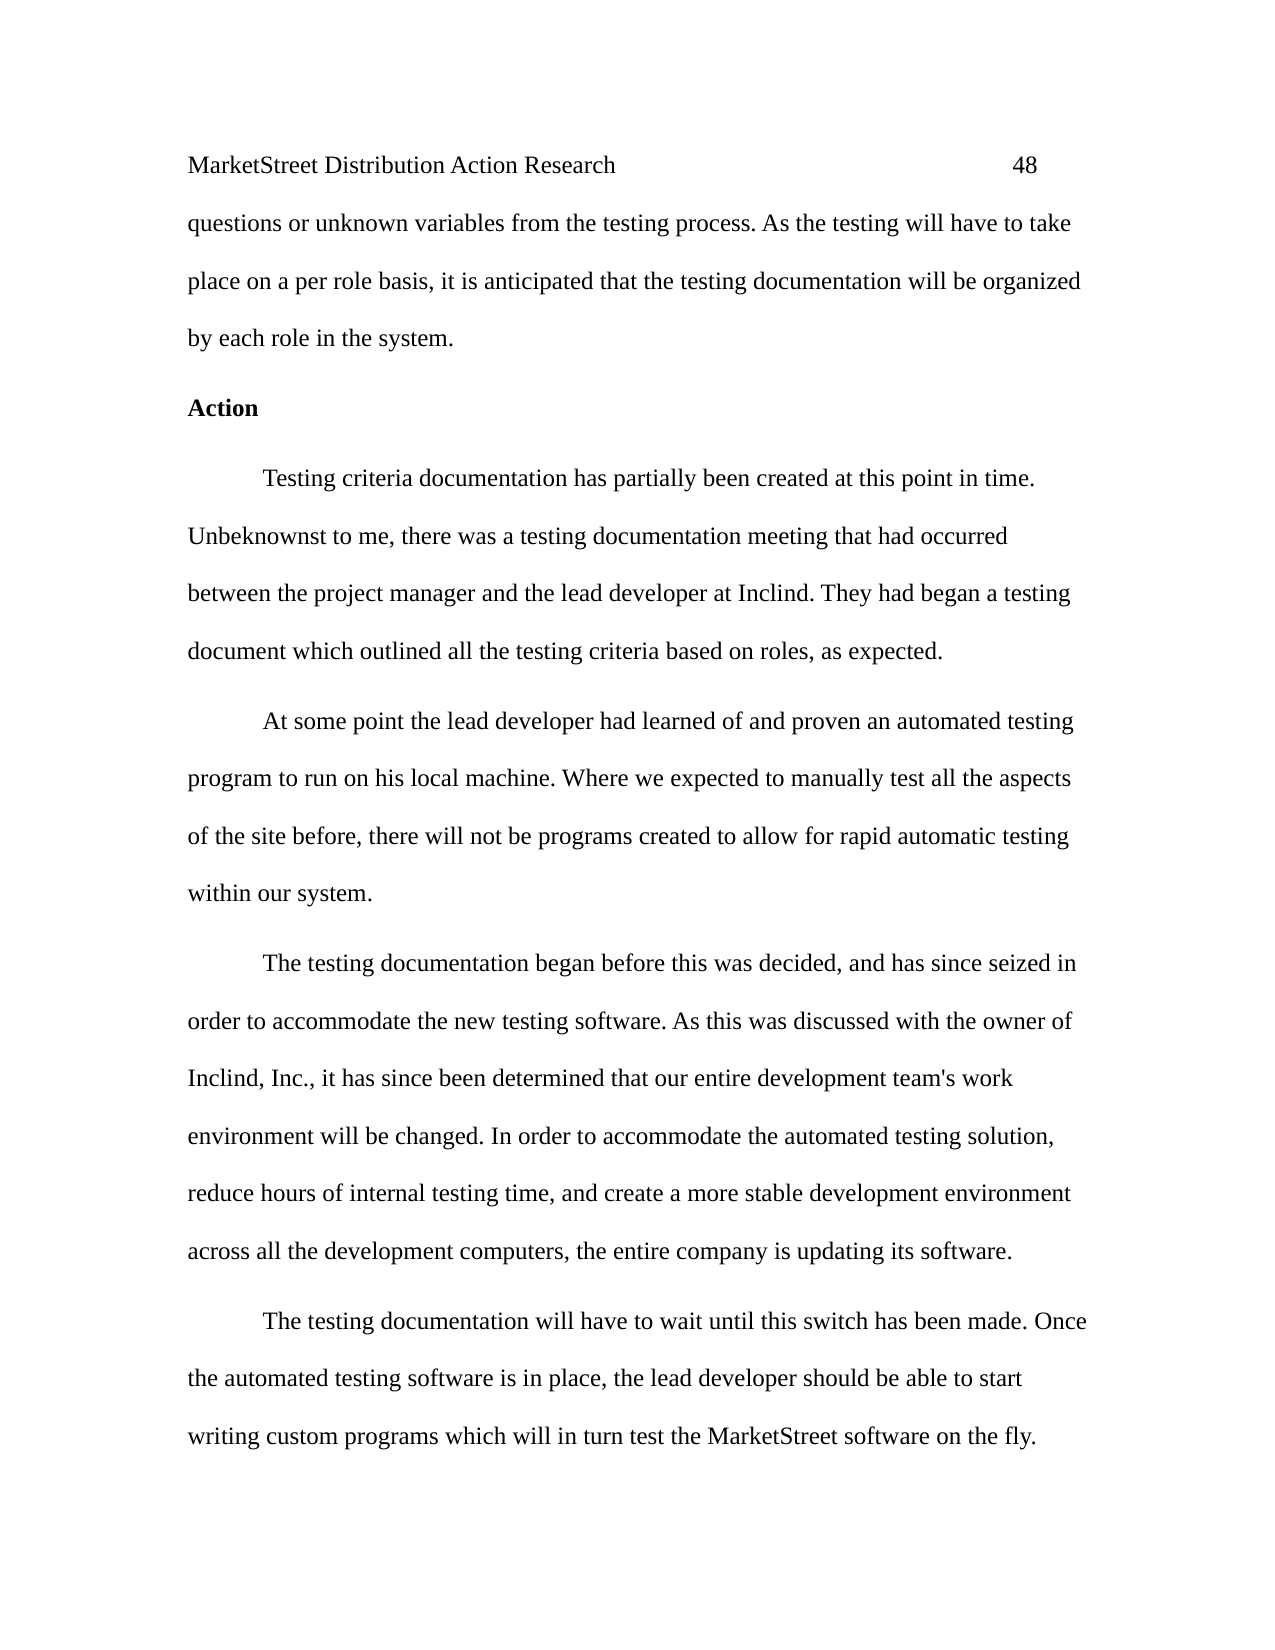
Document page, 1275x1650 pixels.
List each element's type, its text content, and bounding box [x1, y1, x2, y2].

text Action [187, 393, 1087, 422]
text questions or unknown variables from the testing process. As the testing will have to take place on a per role basis, it is anticipated that the testing documentation will be organized by each role in the system. [187, 208, 1087, 352]
text At some point the lead developer had learned of and proven an automated testing program to run on his local machine. Where we expected to manually test all the aspects of the site before, there will not be programs created to allow for rapid automatic testing within our system. [187, 706, 1087, 907]
text The testing documentation will have to wait until this switch has been made. Once the automated testing software is in place, the lead developer should be able to start writing custom programs which will in turn test the MarketStreet software on the fly. [187, 1306, 1087, 1449]
text The testing documentation began before this was decided, and has since seized in order to accommodate the new testing software. As this was discussed with the owner of Inclind, Inc., it has since been determined that our entire development team's work environment will be changed. In order to accommodate the automated testing solution, reduce hours of internal testing time, and create a more stable development environment across all the development computers, the entire company is updating its software. [187, 948, 1087, 1264]
text Testing criteria documentation has partially been created at this point in time. Unbeknownst to me, there was a testing documentation meeting that had occurred between the project manager and the lead developer at Inclind. They had began a testing document which outlined all the testing criteria based on roles, as expected. [187, 463, 1087, 664]
